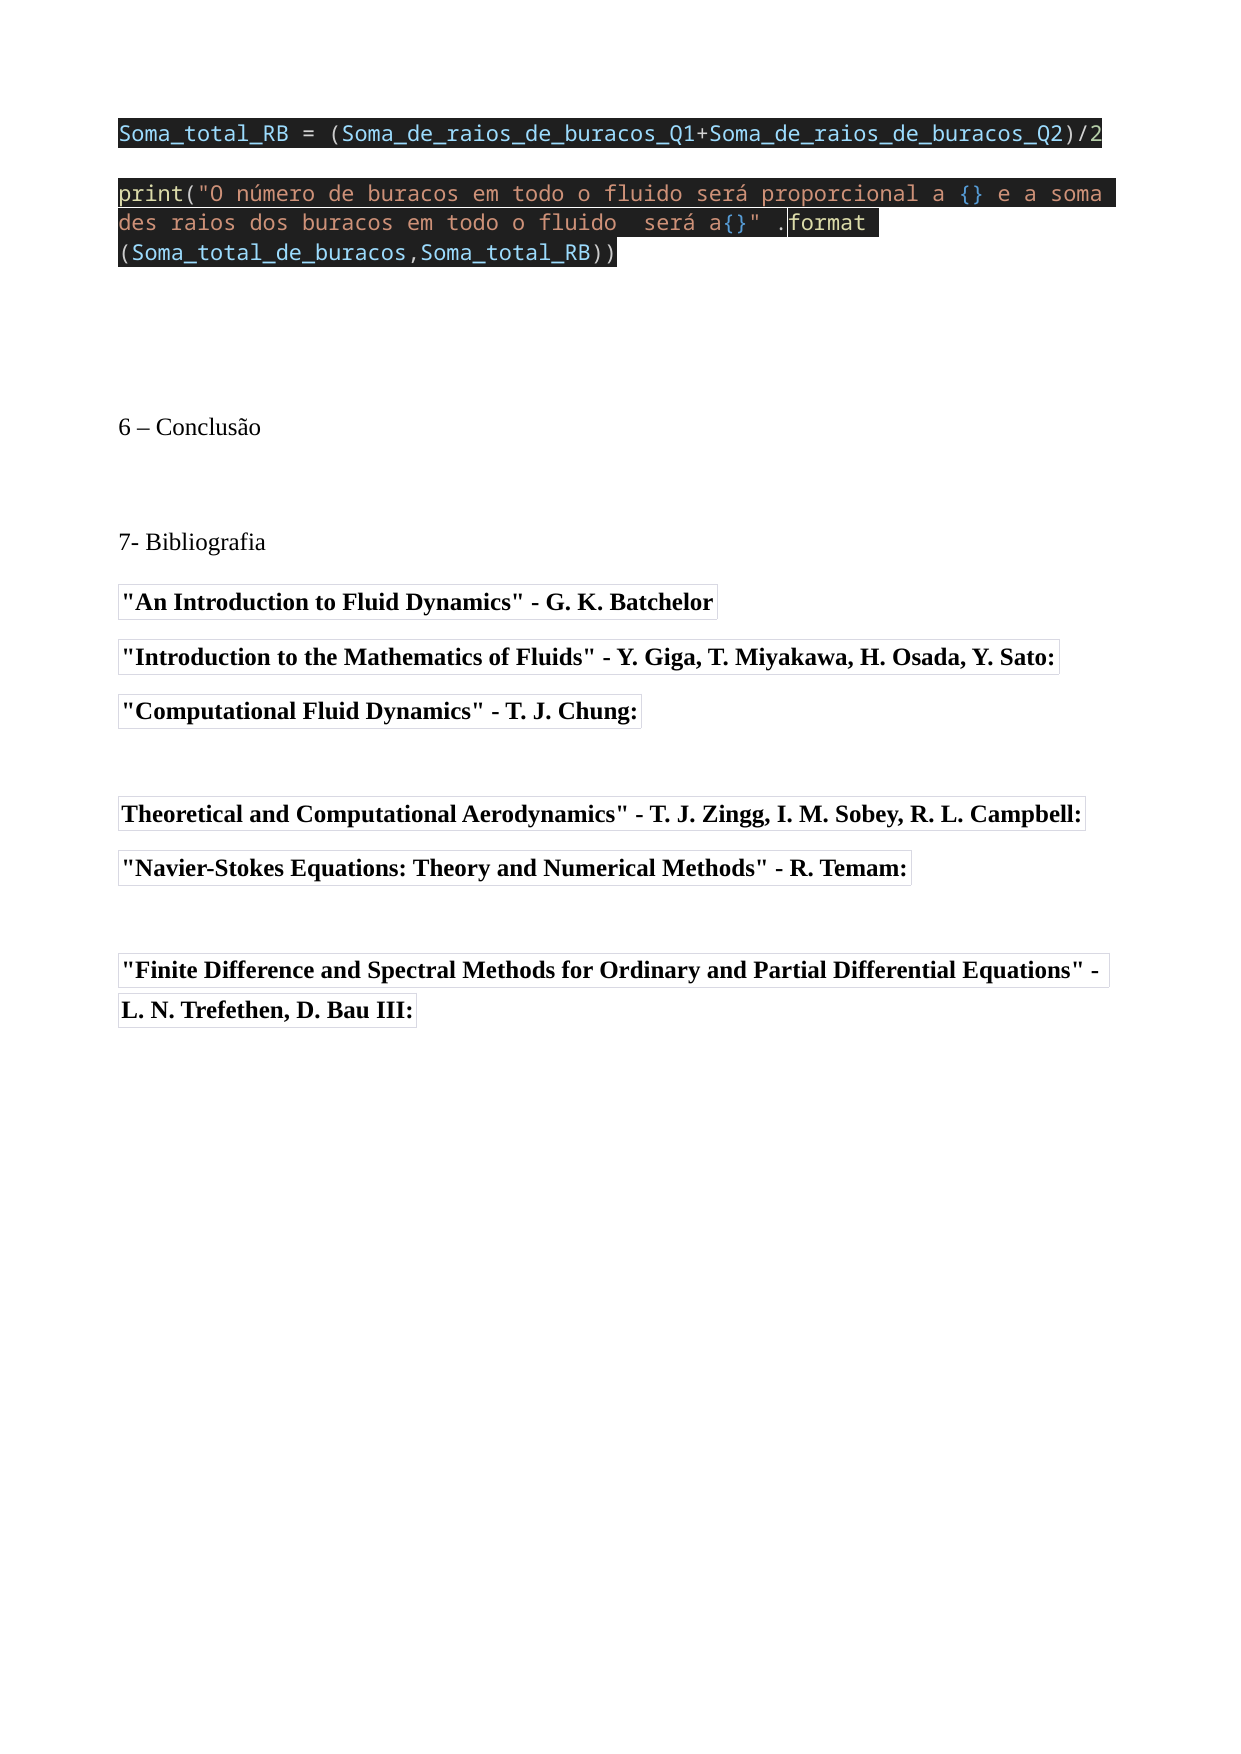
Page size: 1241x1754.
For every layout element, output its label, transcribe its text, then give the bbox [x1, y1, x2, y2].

text Soma_total_RB = (Soma_de_raios_de_buracos_Q1+Soma_de_raios_de_buracos_Q2)/2 [118, 118, 1122, 148]
text "Navier-Stokes Equations: Theory and Numerical Methods" - R. Temam: [119, 851, 911, 885]
text 6 – Conclusão [118, 412, 1122, 441]
text 7- Bibliografia [118, 527, 1122, 556]
text print("O número de buracos em todo o fluido será proporcional a {} e a soma des raios dos buracos em todo o fluido será a{}" .format (Soma_total_de_buracos,Soma_total_RB)) [118, 178, 1122, 267]
text [642, 693, 1122, 728]
text [1060, 639, 1122, 674]
text "An Introduction to Fluid Dynamics" - G. K. Batchelor [119, 585, 717, 619]
text "Introduction to the Mathematics of Fluids" - Y. Giga, T. Miyakawa, H. Osada, Y. Sato: [119, 640, 1059, 674]
text [718, 584, 1122, 619]
text [912, 850, 1122, 885]
text Theoretical and Computational Aerodynamics" - T. J. Zingg, I. M. Sobey, R. L. Campbell: [119, 797, 1085, 830]
text "Finite Difference and Spectral Methods for Ordinary and Partial Differential Equations" - L. N. Trefethen, D. Bau III: [118, 952, 1122, 1027]
text "Computational Fluid Dynamics" - T. J. Chung: [119, 695, 641, 728]
